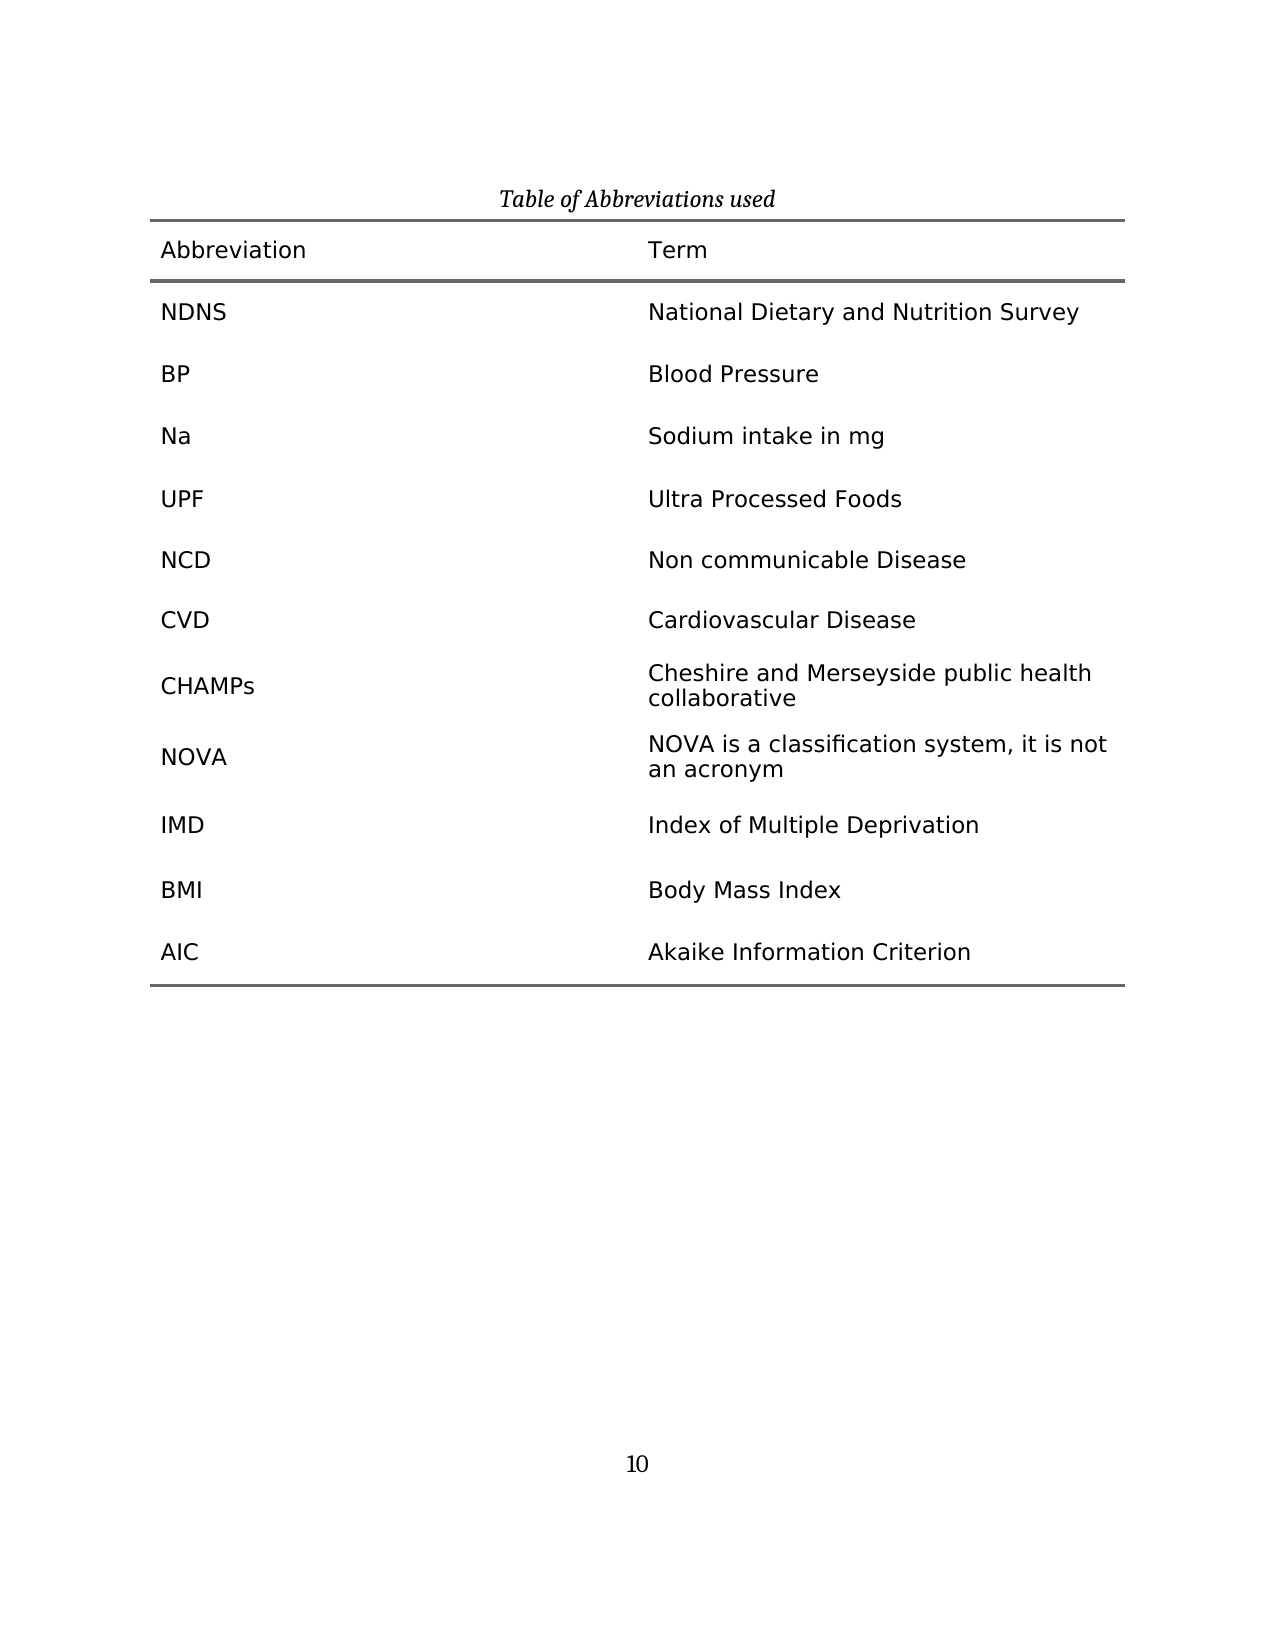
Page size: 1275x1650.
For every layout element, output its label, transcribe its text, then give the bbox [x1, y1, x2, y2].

table_cell NOVA is a classification system, it is not an acronym [638, 722, 1125, 793]
table_cell Blood Pressure [638, 344, 1125, 405]
table_cell IMD [150, 793, 637, 858]
table_cell CVD [150, 591, 637, 651]
table_cell Ultra Processed Foods [638, 470, 1125, 530]
table_cell NDNS [150, 283, 637, 344]
table_cell Sodium intake in mg [638, 405, 1125, 470]
table_header Abbreviation [150, 222, 637, 279]
table_cell Cheshire and Merseyside public health collaborative [638, 651, 1125, 722]
table_cell NCD [150, 530, 637, 591]
text Table of Abbreviations used [156, 187, 1119, 212]
table_cell BMI [150, 858, 637, 923]
table_cell Cardiovascular Disease [638, 591, 1125, 651]
table_cell NOVA [150, 722, 637, 793]
table_cell Non communicable Disease [638, 530, 1125, 591]
table_cell AIC [150, 923, 637, 983]
table_cell Index of Multiple Deprivation [638, 793, 1125, 858]
table_cell BP [150, 344, 637, 405]
table_cell CHAMPs [150, 651, 637, 722]
table_cell Na [150, 405, 637, 470]
table_cell Body Mass Index [638, 858, 1125, 923]
table_cell UPF [150, 470, 637, 530]
table_cell National Dietary and Nutrition Survey [638, 283, 1125, 344]
table_header Term [638, 222, 1125, 279]
table_cell Akaike Information Criterion [638, 923, 1125, 983]
